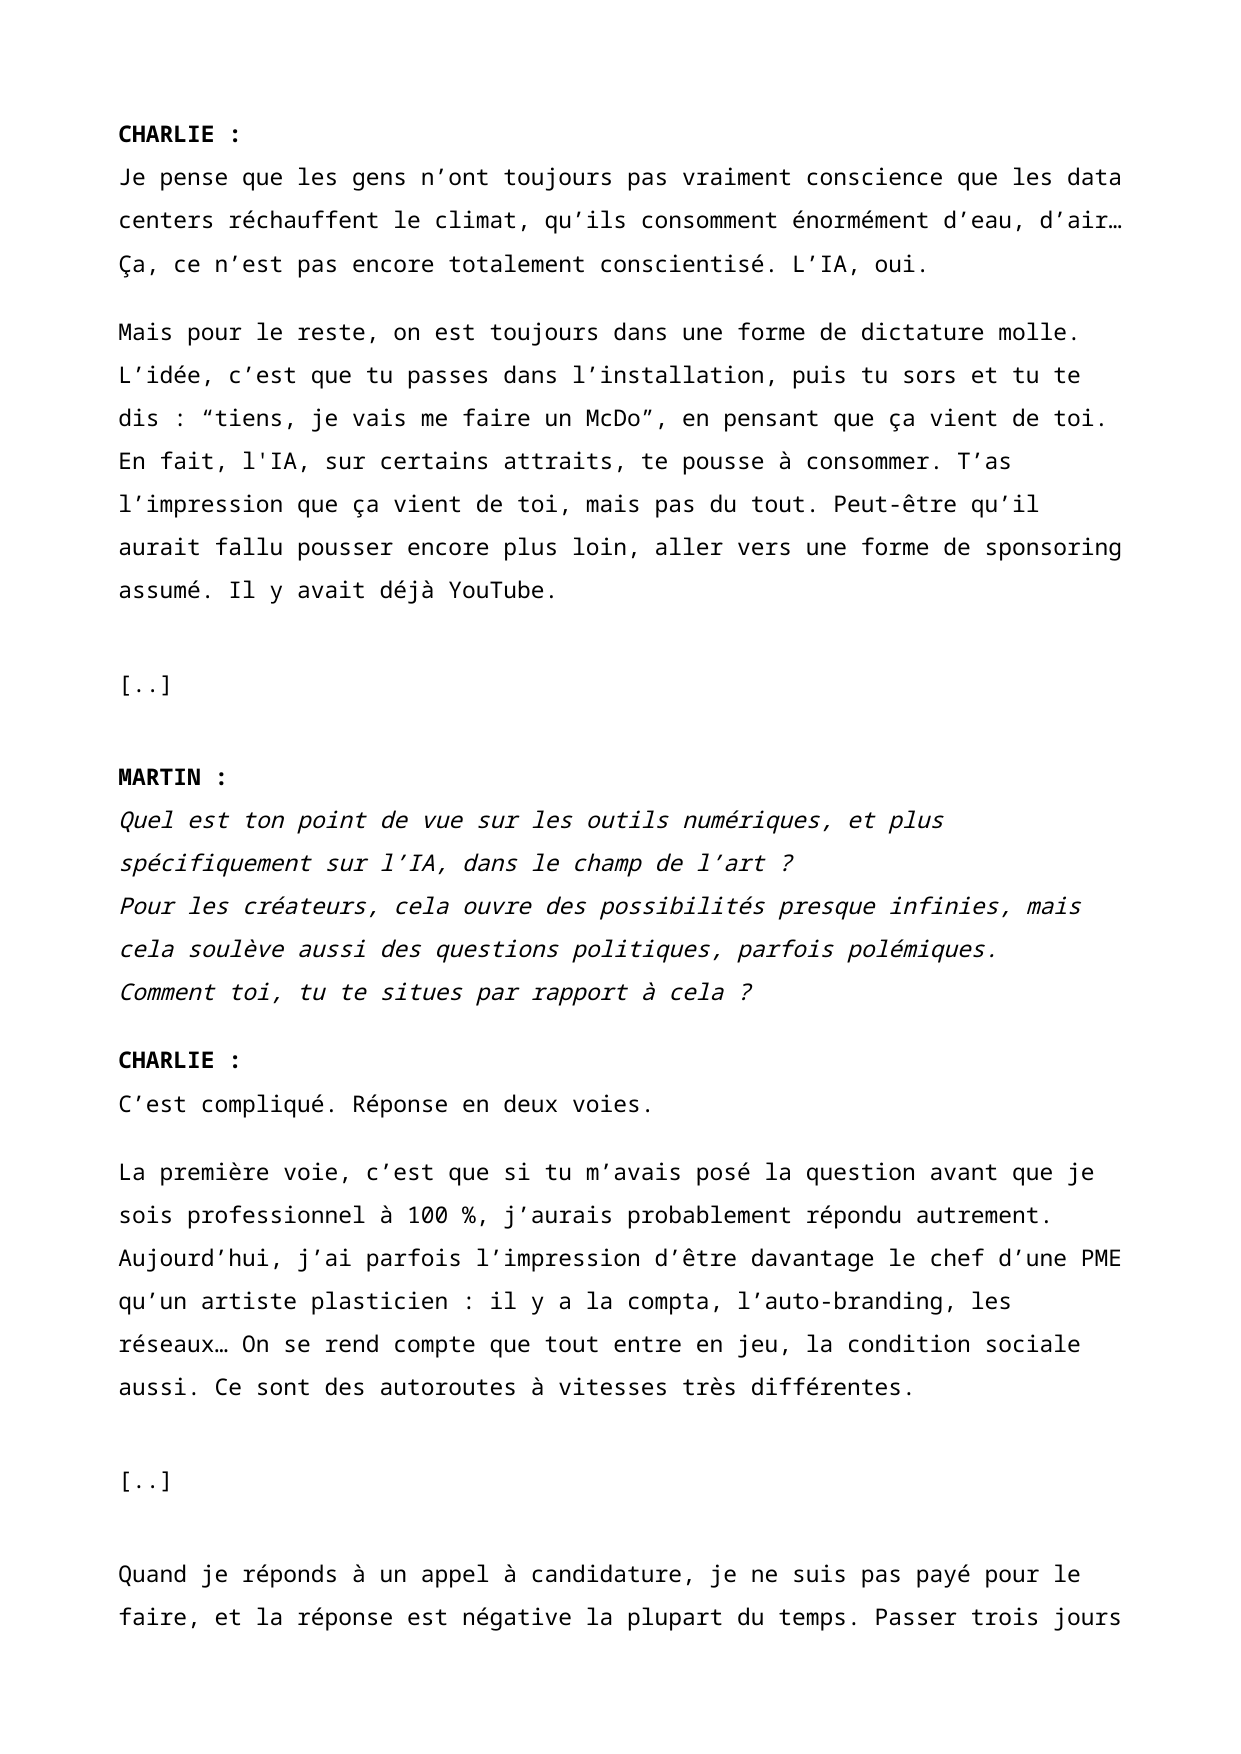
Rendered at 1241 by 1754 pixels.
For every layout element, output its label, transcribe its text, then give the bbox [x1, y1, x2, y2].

text La première voie, c’est que si tu m’avais posé la question avant que je sois professionnel à 100 %, j’aurais probablement répondu autrement. Aujourd’hui, j’ai parfois l’impression d’être davantage le chef d’une PME qu’un artiste plasticien : il y a la compta, l’auto-branding, les réseaux… On se rend compte que tout entre en jeu, la condition sociale aussi. Ce sont des autoroutes à vitesses très différentes. [118, 1156, 1122, 1402]
text Quand je réponds à un appel à candidature, je ne suis pas payé pour le faire, et la réponse est négative la plupart du temps. Passer trois jours [118, 1557, 1122, 1632]
text MARTIN : Quel est ton point de vue sur les outils numériques, et plus spécifiquement sur l’IA, dans le champ de l’art ? Pour les créateurs, cela ouvre des possibilités presque infinies, mais cela soulève aussi des questions politiques, parfois polémiques. Comment toi, tu te situes par rapport à cela ? [118, 761, 1122, 1007]
text [..] [118, 1464, 1122, 1496]
text [..] [118, 667, 1122, 699]
text Mais pour le reste, on est toujours dans une forme de dictature molle. L’idée, c’est que tu passes dans l’installation, puis tu sors et tu te dis : “tiens, je vais me faire un McDo”, en pensant que ça vient de toi. En fait, l'IA, sur certains attraits, te pousse à consommer. T’as l’impression que ça vient de toi, mais pas du tout. Peut-être qu’il aurait fallu pousser encore plus loin, aller vers une forme de sponsoring assumé. Il y avait déjà YouTube. [118, 316, 1122, 606]
text CHARLIE : C’est compliqué. Réponse en deux voies. [118, 1044, 1122, 1119]
text CHARLIE : Je pense que les gens n’ont toujours pas vraiment conscience que les data centers réchauffent le climat, qu’ils consomment énormément d’eau, d’air… Ça, ce n’est pas encore totalement conscientisé. L’IA, oui. [118, 118, 1122, 279]
